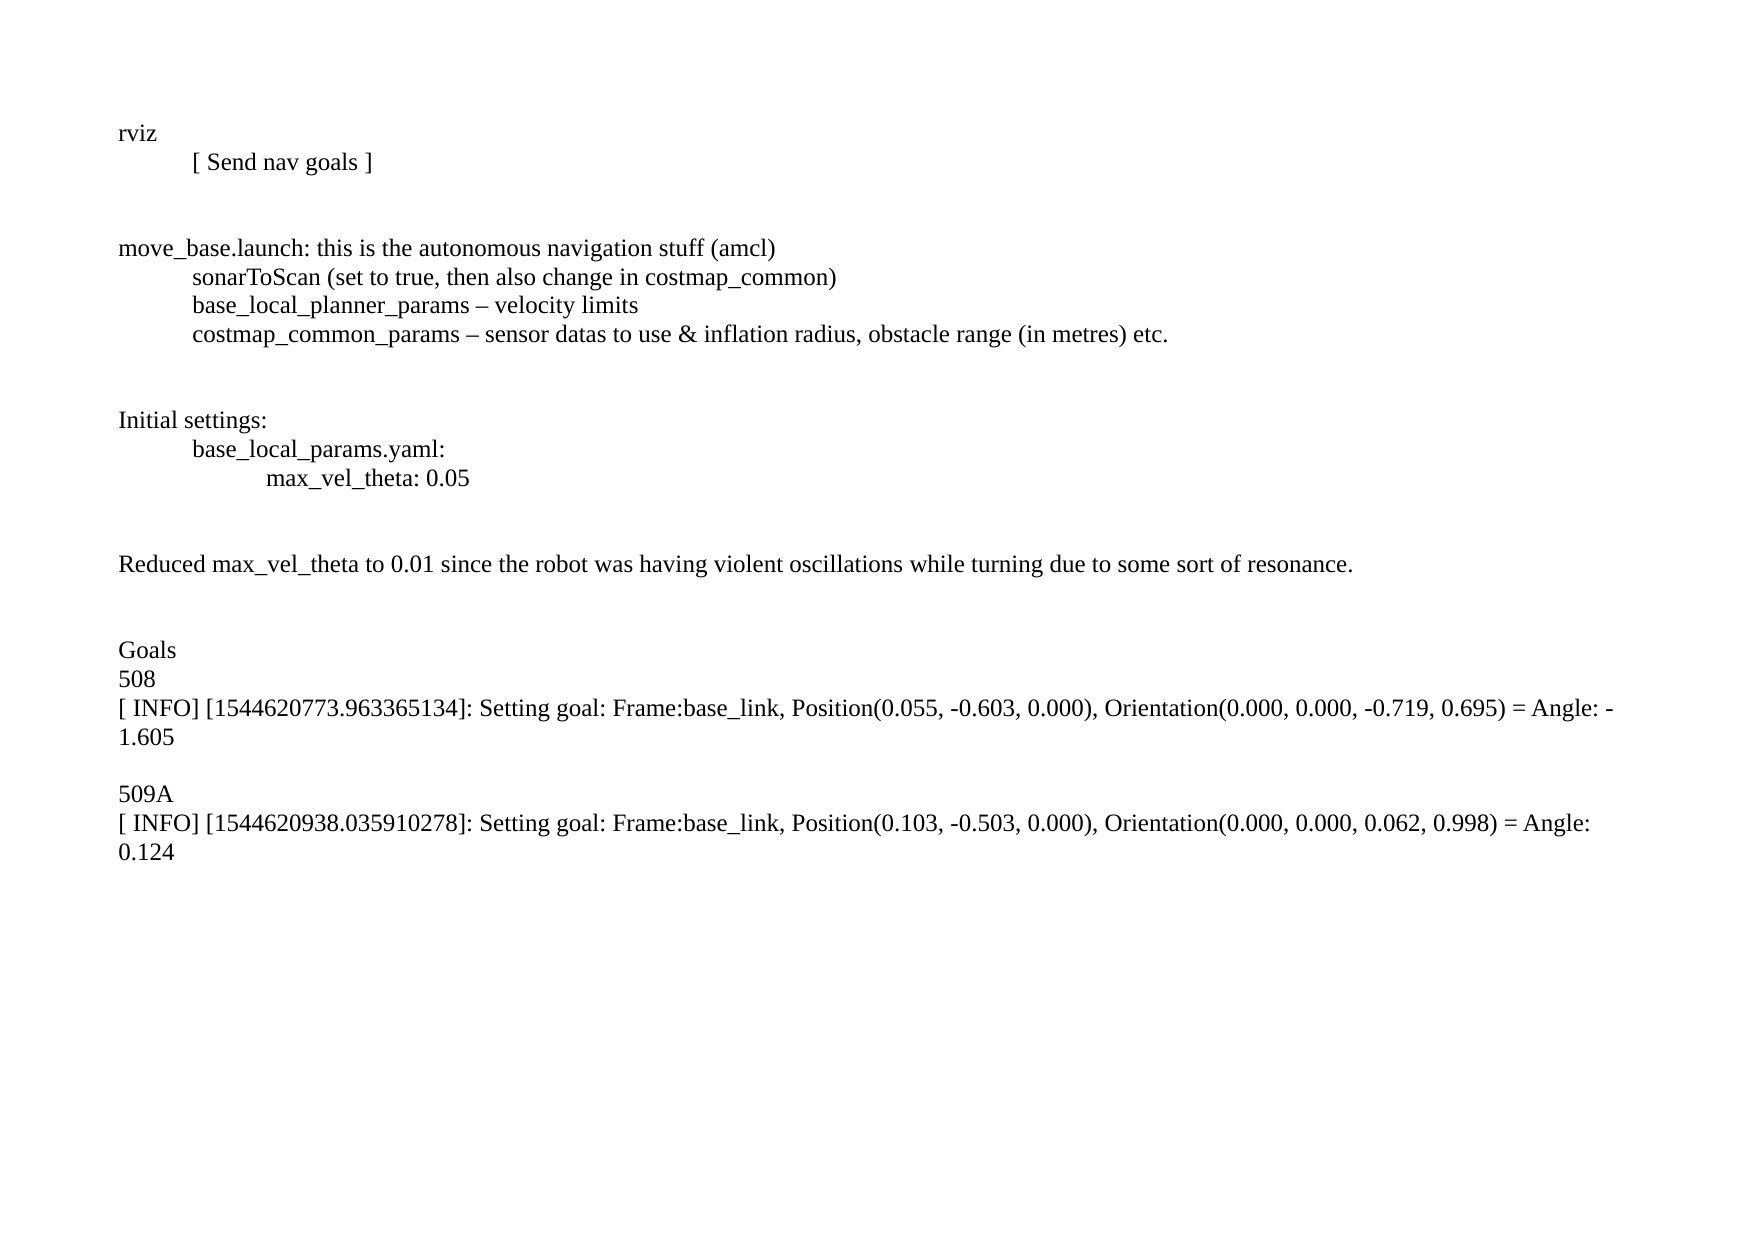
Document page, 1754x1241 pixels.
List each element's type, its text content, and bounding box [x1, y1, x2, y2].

text Goals [118, 636, 1636, 664]
text sonarToScan (set to true, then also change in costmap_common) [118, 262, 1636, 291]
text Initial settings: [118, 406, 1636, 434]
text base_local_params.yaml: [118, 434, 1636, 463]
text rviz [118, 118, 1636, 147]
text [ INFO] [1544620938.035910278]: Setting goal: Frame:base_link, Position(0.103, -0.503, 0.000), Orientation(0.000, 0.000, 0.062, 0.998) = Angle: 0.124 [118, 808, 1636, 866]
text base_local_planner_params – velocity limits [118, 291, 1636, 319]
text 508 [118, 664, 1636, 693]
text [ INFO] [1544620773.963365134]: Setting goal: Frame:base_link, Position(0.055, -0.603, 0.000), Orientation(0.000, 0.000, -0.719, 0.695) = Angle: -1.605 [118, 693, 1636, 751]
text costmap_common_params – sensor datas to use & inflation radius, obstacle range (in metres) etc. [118, 319, 1636, 348]
text 509A [118, 779, 1636, 808]
text max_vel_theta: 0.05 [118, 463, 1636, 492]
text [ Send nav goals ] [118, 147, 1636, 176]
text move_base.launch: this is the autonomous navigation stuff (amcl) [118, 233, 1636, 262]
text Reduced max_vel_theta to 0.01 since the robot was having violent oscillations while turning due to some sort of resonance. [118, 549, 1636, 578]
